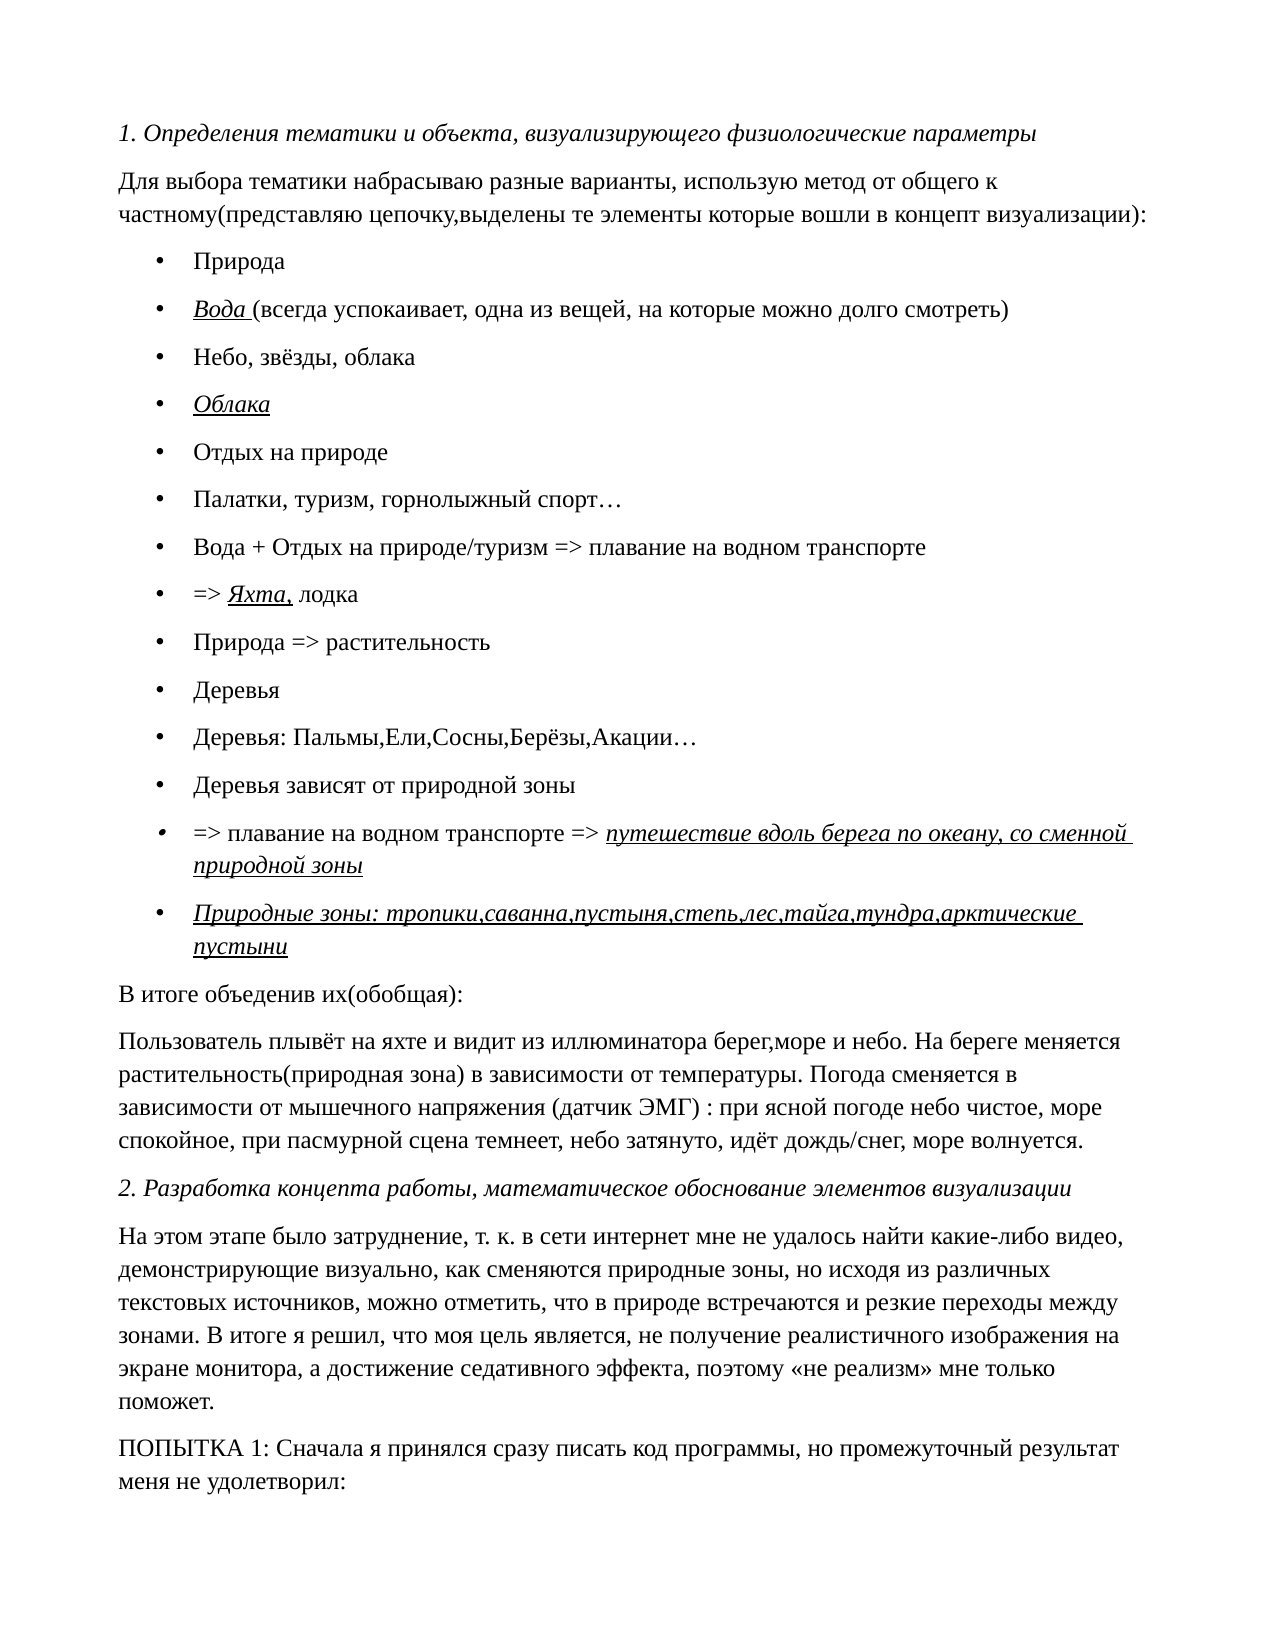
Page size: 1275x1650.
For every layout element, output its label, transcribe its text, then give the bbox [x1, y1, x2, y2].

text 2. Разработка концепта работы, математическое обоснование элементов визуализации [118, 1173, 1157, 1202]
text В итоге объеденив их(обобщая): [118, 979, 1157, 1008]
list Природные зоны: тропики,саванна,пустыня,степь,лес,тайга,тундра,арктические пустыни [156, 898, 1157, 960]
text На этом этапе было затруднение, т. к. в сети интернет мне не удалось найти какие-либо видео, демонстрирующие визуально, как сменяются природные зоны, но исходя из различных текстовых источников, можно отметить, что в природе встречаются и резкие переходы между зонами. В итоге я решил, что моя цель является, не получение реалистичного изображения на экране монитора, а достижение седативного эффекта, поэтому «не реализм» мне только поможет. [118, 1221, 1157, 1414]
list Палатки, туризм, горнолыжный спорт… [156, 484, 1157, 513]
list Деревья зависят от природной зоны [156, 770, 1157, 799]
list Вода (всегда успокаивает, одна из вещей, на которые можно долго смотреть) [156, 294, 1157, 323]
text Для выбора тематики набрасываю разные варианты, использую метод от общего к частному(представляю цепочку,выделены те элементы которые вошли в концепт визуализации): [118, 166, 1157, 227]
list => Яхта, лодка [156, 579, 1157, 608]
text 1. Определения тематики и объекта, визуализирующего физиологические параметры [118, 118, 1157, 147]
list Деревья [156, 675, 1157, 703]
text Пользователь плывёт на яхте и видит из иллюминатора берег,море и небо. На береге меняется растительность(природная зона) в зависимости от температуры. Погода сменяется в зависимости от мышечного напряжения (датчик ЭМГ) : при ясной погоде небо чистое, море спокойное, при пасмурной сцена темнеет, небо затянуто, идёт дождь/снег, море волнуется. [118, 1026, 1157, 1154]
list => плавание на водном транспорте => путешествие вдоль берега по океану, со сменной природной зоны [156, 818, 1157, 879]
list Отдых на природе [156, 437, 1157, 466]
list Небо, звёзды, облака [156, 342, 1157, 370]
text ПОПЫТКА 1: Сначала я принялся сразу писать код программы, но промежуточный результат меня не удолетворил: [118, 1433, 1157, 1495]
list Вода + Отдых на природе/туризм => плавание на водном транспорте [156, 532, 1157, 561]
list Облака [156, 389, 1157, 418]
list Природа [156, 246, 1157, 275]
list Деревья: Пальмы,Ели,Сосны,Берёзы,Акации… [156, 722, 1157, 751]
list Природа => растительность [156, 627, 1157, 656]
